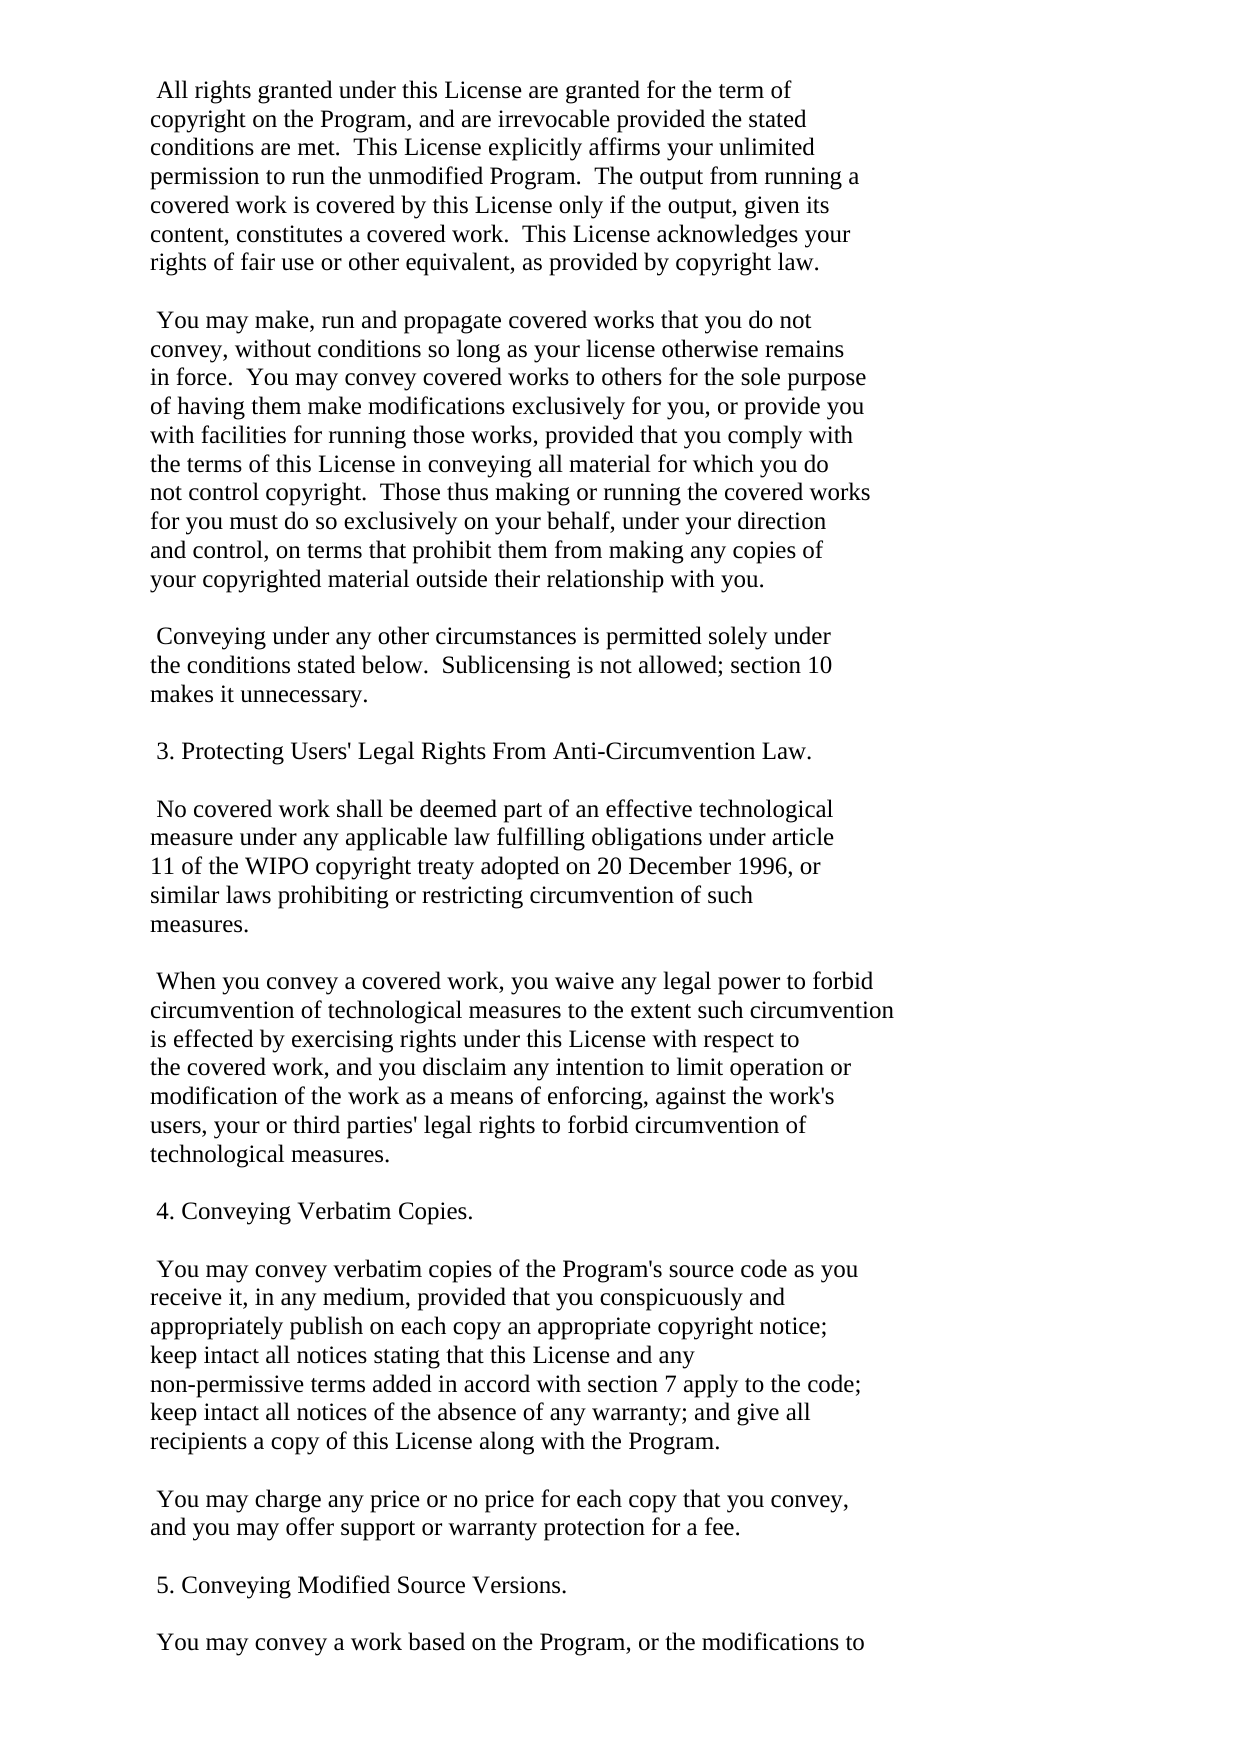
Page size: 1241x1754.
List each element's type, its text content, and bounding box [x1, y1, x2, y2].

text is effected by exercising rights under this License with respect to [150, 1024, 1090, 1052]
text 5. Conveying Modified Source Versions. [150, 1570, 1090, 1599]
text users, your or third parties' legal rights to forbid circumvention of [150, 1110, 1090, 1139]
text content, constitutes a covered work. This License acknowledges your [150, 219, 1090, 247]
text 3. Protecting Users' Legal Rights From Anti-Circumvention Law. [150, 736, 1090, 765]
text No covered work shall be deemed part of an effective technological [150, 794, 1090, 822]
text technological measures. [150, 1139, 1090, 1167]
text the covered work, and you disclaim any intention to limit operation or [150, 1052, 1090, 1081]
text measure under any applicable law fulfilling obligations under article [150, 822, 1090, 851]
text recipients a copy of this License along with the Program. [150, 1426, 1090, 1455]
text makes it unnecessary. [150, 679, 1090, 707]
text of having them make modifications exclusively for you, or provide you [150, 391, 1090, 420]
text with facilities for running those works, provided that you comply with [150, 420, 1090, 449]
text When you convey a covered work, you waive any legal power to forbid [150, 966, 1090, 995]
text appropriately publish on each copy an appropriate copyright notice; [150, 1311, 1090, 1340]
text in force. You may convey covered works to others for the sole purpose [150, 362, 1090, 391]
text modification of the work as a means of enforcing, against the work's [150, 1081, 1090, 1110]
text for you must do so exclusively on your behalf, under your direction [150, 506, 1090, 535]
text and you may offer support or warranty protection for a fee. [150, 1512, 1090, 1541]
text You may charge any price or no price for each copy that you convey, [150, 1484, 1090, 1512]
text circumvention of technological measures to the extent such circumvention [150, 995, 1090, 1024]
text convey, without conditions so long as your license otherwise remains [150, 334, 1090, 362]
text keep intact all notices of the absence of any warranty; and give all [150, 1397, 1090, 1426]
text the conditions stated below. Sublicensing is not allowed; section 10 [150, 650, 1090, 679]
text not control copyright. Those thus making or running the covered works [150, 477, 1090, 506]
text and control, on terms that prohibit them from making any copies of [150, 535, 1090, 564]
text 11 of the WIPO copyright treaty adopted on 20 December 1996, or [150, 851, 1090, 880]
text Conveying under any other circumstances is permitted solely under [150, 621, 1090, 650]
text receive it, in any medium, provided that you conspicuously and [150, 1282, 1090, 1311]
text measures. [150, 909, 1090, 937]
text your copyrighted material outside their relationship with you. [150, 564, 1090, 592]
text You may convey a work based on the Program, or the modifications to [150, 1627, 1090, 1656]
text All rights granted under this License are granted for the term of [150, 75, 1090, 104]
text non-permissive terms added in accord with section 7 apply to the code; [150, 1369, 1090, 1397]
text 4. Conveying Verbatim Copies. [150, 1196, 1090, 1225]
text rights of fair use or other equivalent, as provided by copyright law. [150, 247, 1090, 276]
text keep intact all notices stating that this License and any [150, 1340, 1090, 1369]
text copyright on the Program, and are irrevocable provided the stated [150, 104, 1090, 132]
text the terms of this License in conveying all material for which you do [150, 449, 1090, 477]
text permission to run the unmodified Program. The output from running a [150, 161, 1090, 190]
text You may convey verbatim copies of the Program's source code as you [150, 1254, 1090, 1282]
text You may make, run and propagate covered works that you do not [150, 305, 1090, 334]
text covered work is covered by this License only if the output, given its [150, 190, 1090, 219]
text similar laws prohibiting or restricting circumvention of such [150, 880, 1090, 909]
text conditions are met. This License explicitly affirms your unlimited [150, 132, 1090, 161]
